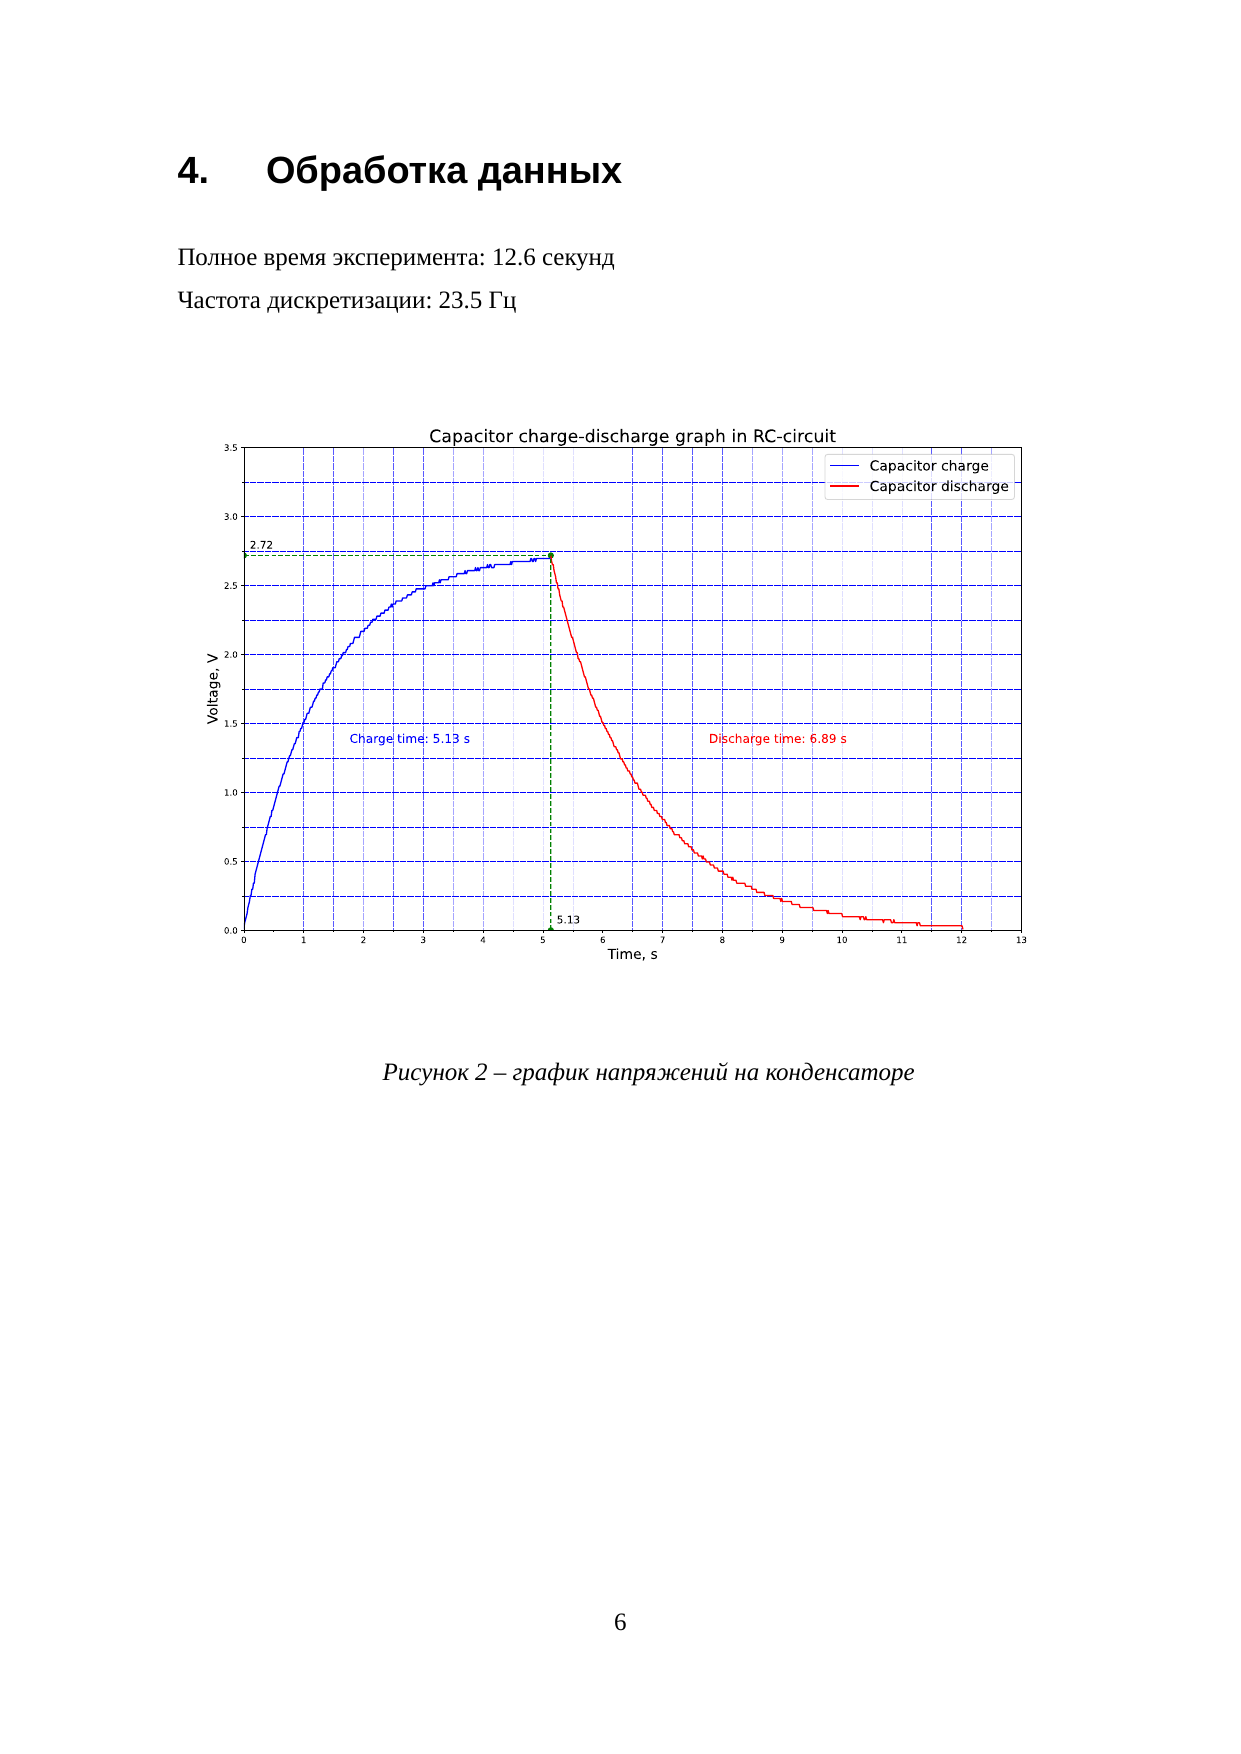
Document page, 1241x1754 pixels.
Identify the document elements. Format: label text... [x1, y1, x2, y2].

subtitle Обработка данных [118, 148, 1122, 191]
text Полное время эксперимента: 12.6 секунд [118, 242, 1122, 271]
text Рисунок 2 – график напряжений на конденсаторе [118, 1057, 1122, 1086]
text Частота дискретизации: 23.5 Гц [118, 286, 1122, 314]
